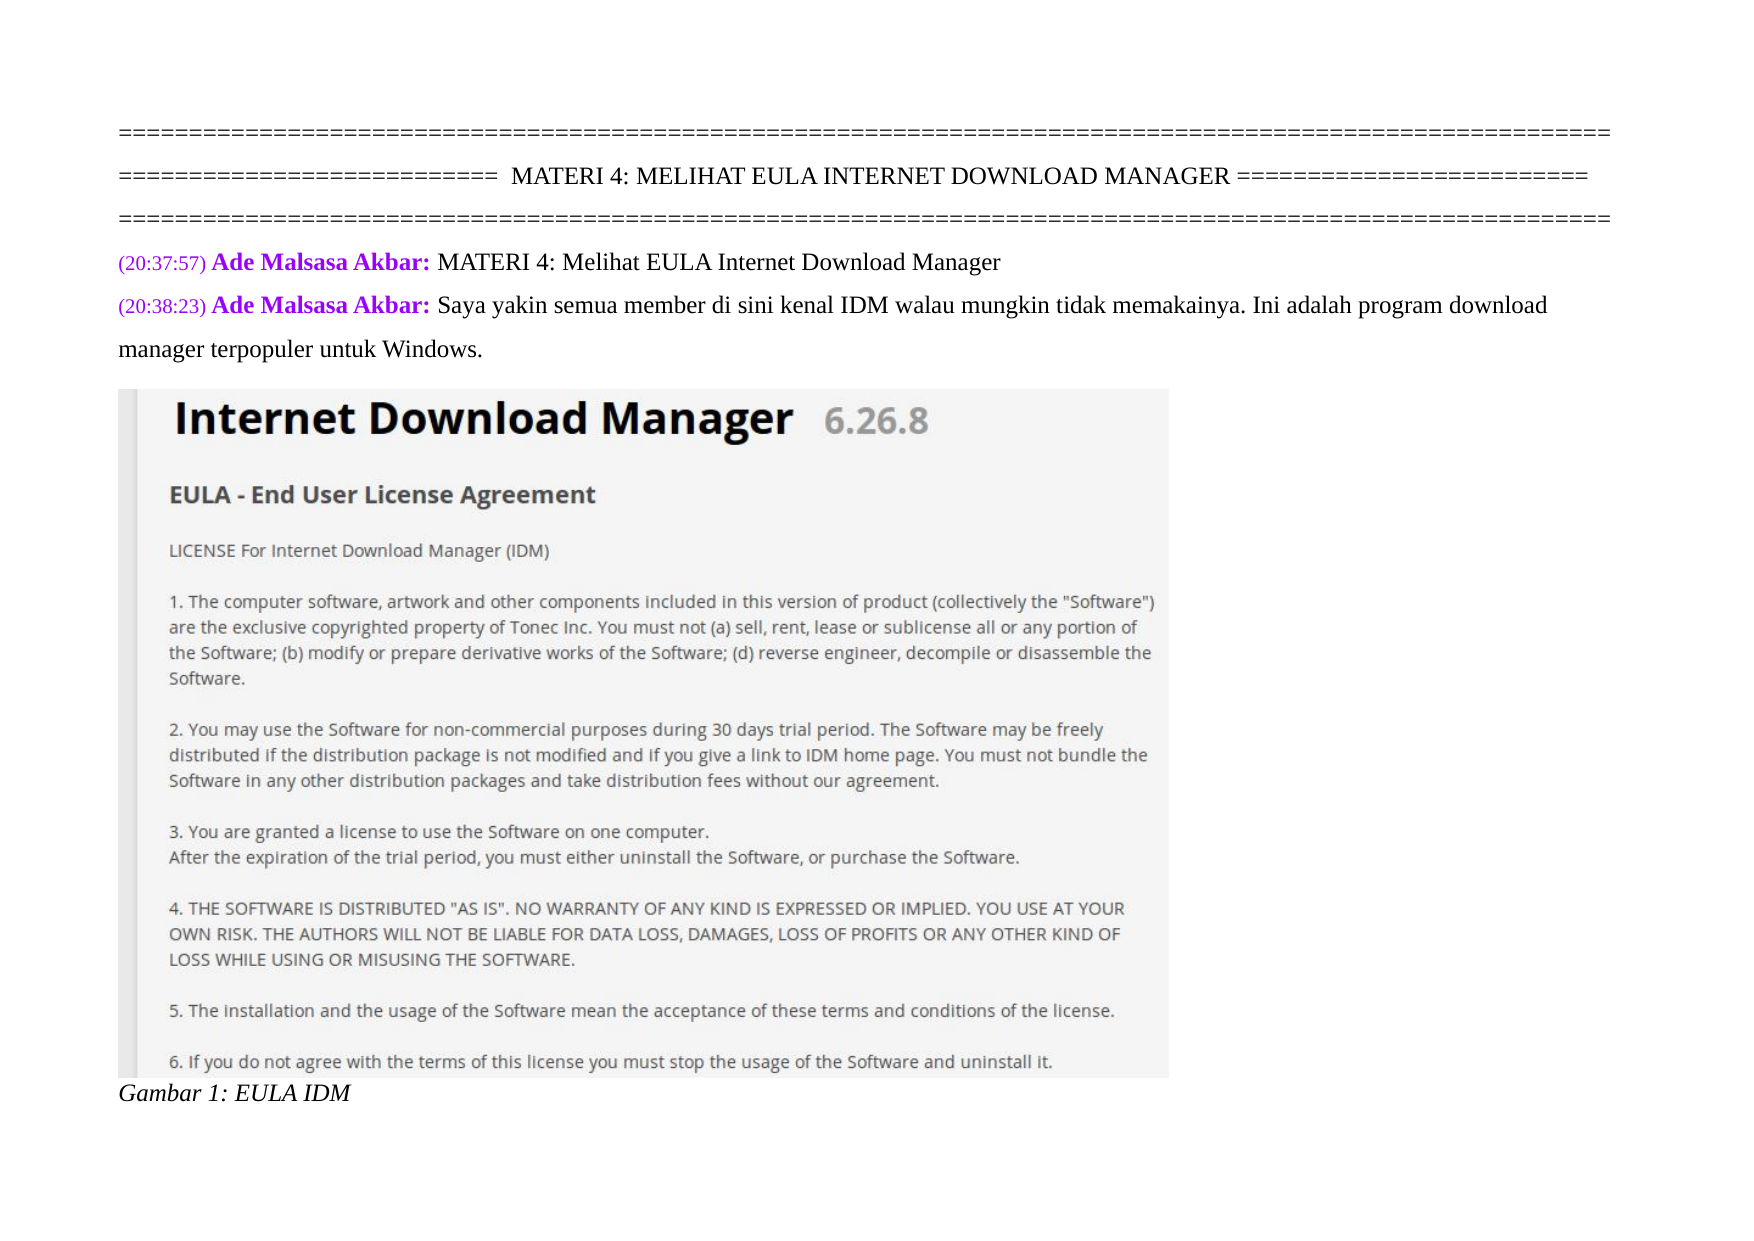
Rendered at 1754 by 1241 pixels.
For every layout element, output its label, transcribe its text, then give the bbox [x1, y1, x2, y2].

text ========================================================================================================== [118, 118, 1635, 147]
text (20:37:57) Ade Malsasa Akbar: MATERI 4: Melihat EULA Internet Download Manager (20:38:23) Ade Malsasa Akbar: Saya yakin semua member di sini kenal IDM walau mungkin tidak memakainya. Ini adalah program download manager terpopuler untuk Windows. [118, 247, 1635, 362]
text =========================== MATERI 4: MELIHAT EULA INTERNET DOWNLOAD MANAGER ========================= [118, 161, 1635, 190]
text Gambar 1: EULA IDM [118, 1078, 1169, 1106]
picture [118, 389, 1169, 1078]
text ========================================================================================================== [118, 204, 1635, 233]
